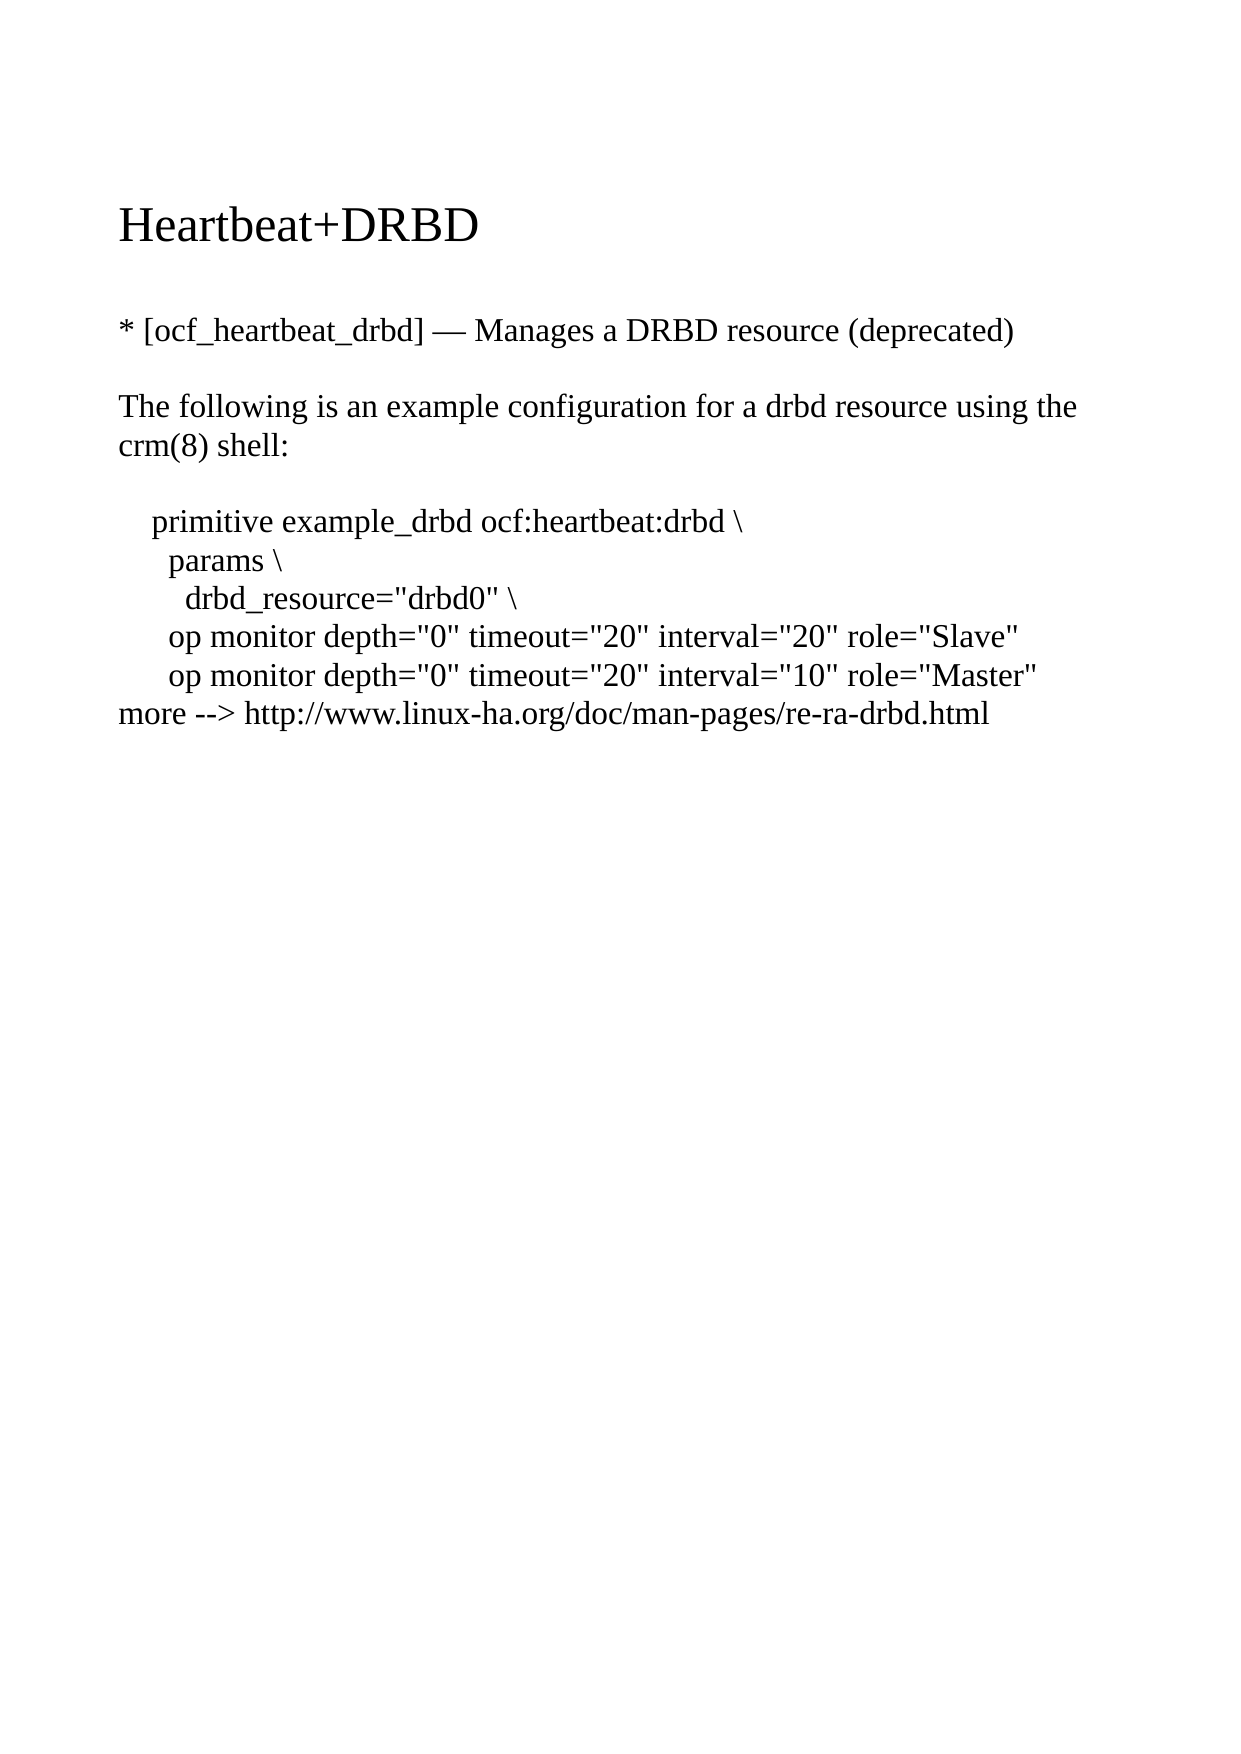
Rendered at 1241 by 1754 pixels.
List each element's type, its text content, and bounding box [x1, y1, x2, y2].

text primitive example_drbd ocf:heartbeat:drbd \ [118, 501, 1122, 540]
text more --> http://www.linux-ha.org/doc/man-pages/re-ra-drbd.html [118, 693, 1122, 731]
text drbd_resource="drbd0" \ [118, 578, 1122, 616]
text op monitor depth="0" timeout="20" interval="20" role="Slave" [118, 616, 1122, 655]
text Heartbeat+DRBD [118, 195, 1122, 252]
text The following is an example configuration for a drbd resource using the crm(8) shell: [118, 386, 1122, 463]
text * [ocf_heartbeat_drbd] — Manages a DRBD resource (deprecated) [118, 310, 1122, 348]
text op monitor depth="0" timeout="20" interval="10" role="Master" [118, 655, 1122, 693]
text params \ [118, 540, 1122, 578]
